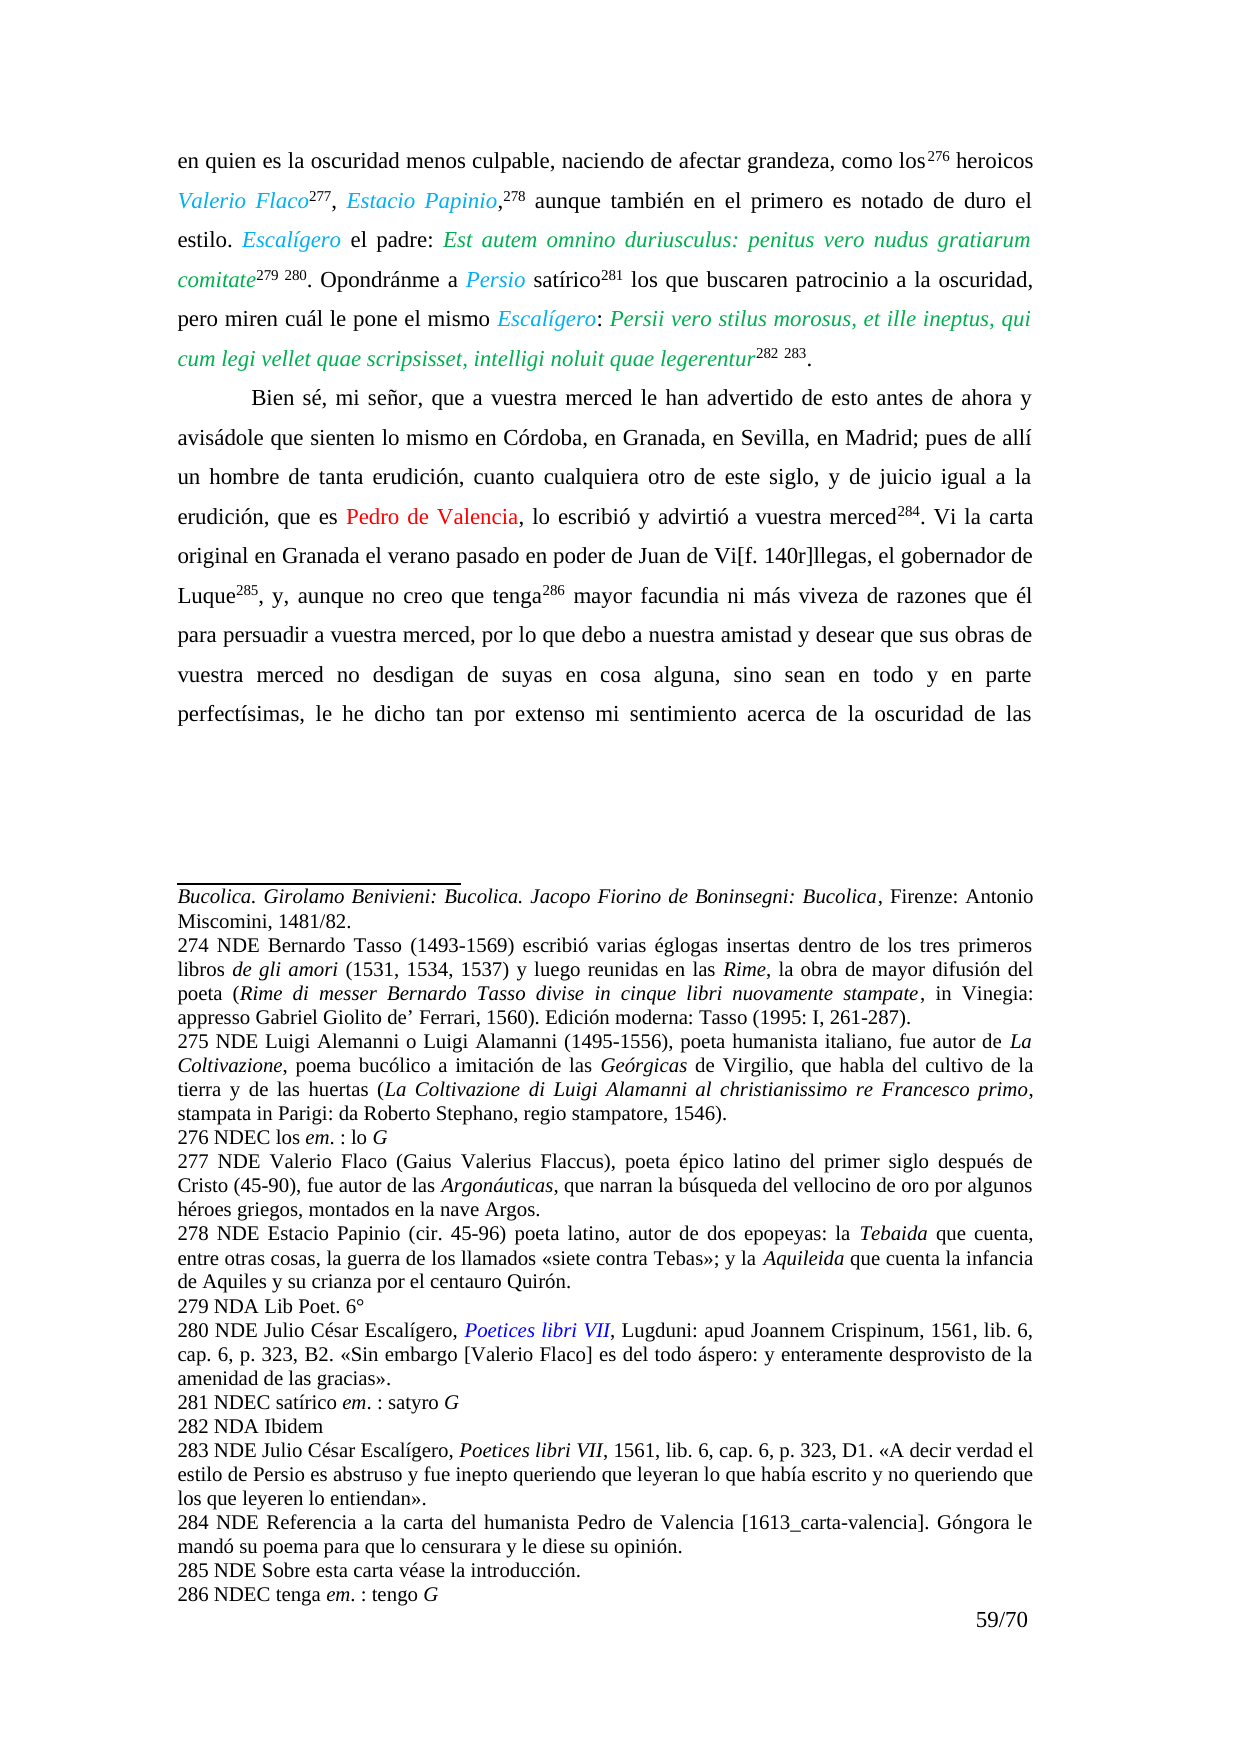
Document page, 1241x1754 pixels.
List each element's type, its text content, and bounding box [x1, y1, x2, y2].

text NDE Bernardo Tasso (1493-1569) escribió varias églogas insertas dentro de los tres primeros libros de gli amori (1531, 1534, 1537) y luego reunidas en las Rime, la obra de mayor difusión del poeta (Rime di messer Bernardo Tasso divise in cinque libri nuovamente stampate, in Vinegia: appresso Gabriel Giolito de’ Ferrari, 1560). Edición moderna: Tasso (1995: I, 261-287). [177, 933, 1034, 1029]
text NDA Ibidem [177, 1414, 1034, 1438]
text A lo segundo respondo que, aunque haya habido poetas oscuros, no es bueno imitarlos en esa parte, siendo viciosa, sino seguir antes la majestad con la venustidad y perspicuidad virgiliana; demás de que (como he dicho) los más tomaron diferente asunto, y en quien es la oscuridad menos culpable, naciendo de afectar grandeza, como los heroicos Valerio Flaco, Estacio Papinio, aunque también en el primero es notado de duro el estilo. Escalígero el padre: Est autem omnino duriusculus: penitus vero nudus gratiarum comitate . Opondránme a Persio satírico los que buscaren patrocinio a la oscuridad, pero miren cuál le pone el mismo Escalígero: Persii vero stilus morosus, et ille ineptus, qui cum legi vellet quae scripsisset, intelligi noluit quae legerentur . [177, 148, 1034, 371]
text NDE Estacio Papinio (cir. 45-96) poeta latino, autor de dos epopeyas: la Tebaida que cuenta, entre otras cosas, la guerra de los llamados «siete contra Tebas»; y la Aquileida que cuenta la infancia de Aquiles y su crianza por el centauro Quirón. [177, 1221, 1034, 1293]
text NDE Referencia a la carta del humanista Pedro de Valencia [1613_carta-valencia]. Góngora le mandó su poema para que lo censurara y le diese su opinión. [177, 1510, 1034, 1558]
text Bien sé, mi señor, que a vuestra merced le han advertido de esto antes de ahora y avisádole que sienten lo mismo en Córdoba, en Granada, en Sevilla, en Madrid; pues de allí un hombre de tanta erudición, cuanto cualquiera otro de este siglo, y de juicio igual a la erudición, que es Pedro de Valencia, lo escribió y advirtió a vuestra merced. Vi la carta original en Granada el verano pasado en poder de Juan de Vi[f. 140r]llegas, el gobernador de Luque, y, aunque no creo que tenga mayor facundia ni más viveza de razones que él para persuadir a vuestra merced, por lo que debo a nuestra amistad y desear que sus obras de vuestra merced no desdigan de suyas en cosa alguna, sino sean en todo y en parte perfectísimas, le he dicho tan por extenso mi sentimiento acerca de la oscuridad de las [177, 384, 1034, 727]
text NDA Lib Poet. 6° [177, 1293, 1034, 1318]
text NDE Sobre esta carta véase la introducción. [177, 1558, 1034, 1582]
text NDE Julio César Escalígero, Poetices libri VII, 1561, lib. 6, cap. 6, p. 323, D1. «A decir verdad el estilo de Persio es abstruso y fue inepto queriendo que leyeran lo que había escrito y no queriendo que los que leyeren lo entiendan». [177, 1438, 1034, 1510]
text Bucolica. Girolamo Benivieni: Bucolica. Jacopo Fiorino de Boninsegni: Bucolica, Firenze: Antonio Miscomini, 1481/82. [177, 884, 1034, 933]
text NDE Luigi Alemanni o Luigi Alamanni (1495-1556), poeta humanista italiano, fue autor de La Coltivazione, poema bucólico a imitación de las Geórgicas de Virgilio, que habla del cultivo de la tierra y de las huertas (La Coltivazione di Luigi Alamanni al christianissimo re Francesco primo, stampata in Parigi: da Roberto Stephano, regio stampatore, 1546). [177, 1029, 1034, 1125]
text NDE Valerio Flaco (Gaius Valerius Flaccus), poeta épico latino del primer siglo después de Cristo (45-90), fue autor de las Argonáuticas, que narran la búsqueda del vellocino de oro por algunos héroes griegos, montados en la nave Argos. [177, 1149, 1034, 1221]
text NDEC los em. : lo G [177, 1125, 1034, 1149]
text NDEC satírico em. : satyro G [177, 1390, 1034, 1414]
text NDE Julio César Escalígero, Poetices libri VII, Lugduni: apud Joannem Crispinum, 1561, lib. 6, cap. 6, p. 323, B2. «Sin embargo [Valerio Flaco] es del todo áspero: y enteramente desprovisto de la amenidad de las gracias». [177, 1318, 1034, 1390]
text NDEC tenga em. : tengo G [177, 1582, 1034, 1606]
